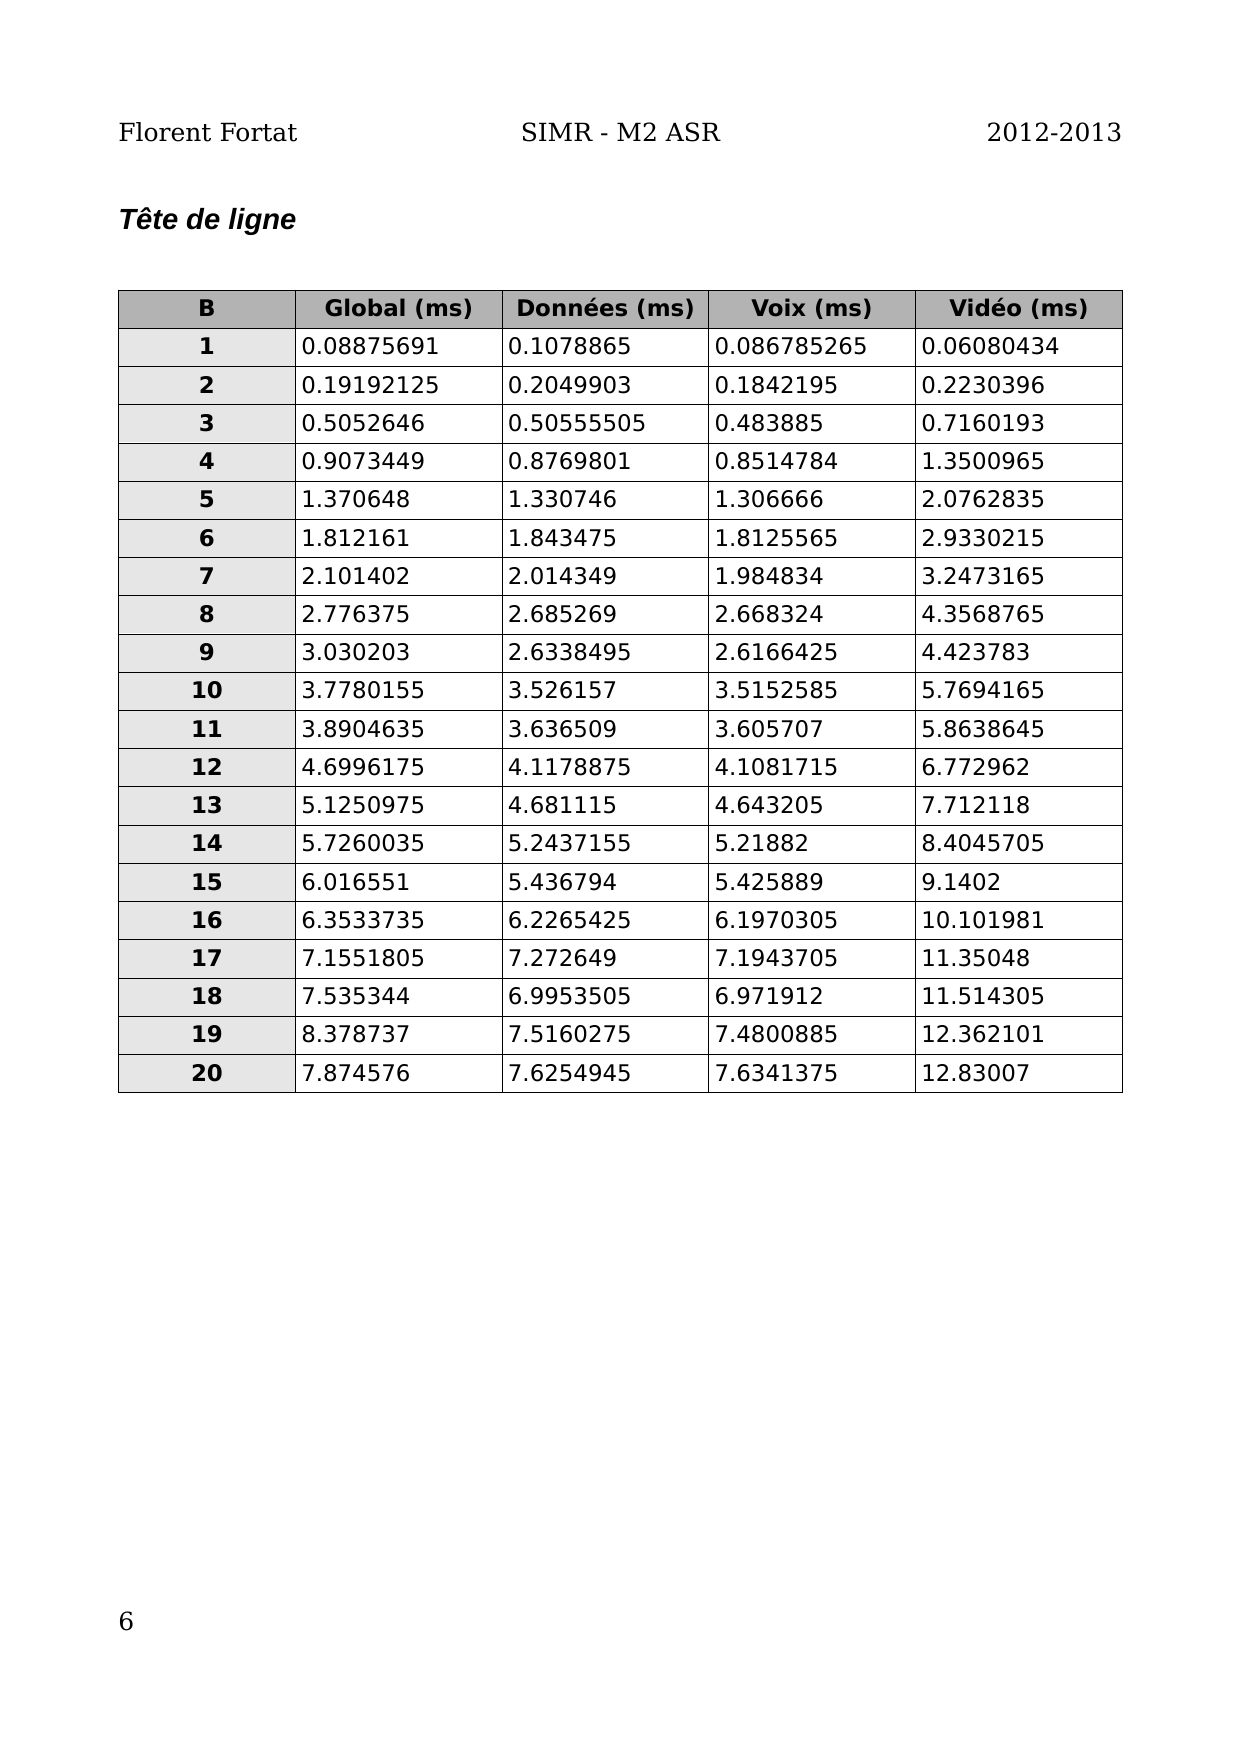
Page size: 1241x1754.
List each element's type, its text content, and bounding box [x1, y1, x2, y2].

table_cell 7.5160275 [503, 1017, 708, 1054]
table_cell 2.776375 [296, 596, 502, 633]
table_cell 1.370648 [296, 482, 502, 519]
table_cell 13 [119, 787, 295, 825]
table_cell 11.35048 [916, 940, 1122, 978]
table_cell 7.874576 [296, 1055, 502, 1092]
table_cell 6.3533735 [296, 902, 502, 939]
table_cell 2.685269 [503, 596, 708, 633]
subtitle Tête de ligne [118, 202, 1122, 235]
table_cell 1.8125565 [709, 520, 915, 557]
table_cell 4.643205 [709, 787, 915, 825]
table_cell 4.6996175 [296, 749, 502, 786]
table_cell 1.812161 [296, 520, 502, 557]
table_cell 3.526157 [503, 673, 708, 710]
table_cell 18 [119, 979, 295, 1016]
table_cell 0.08875691 [296, 329, 502, 366]
table_cell 0.5052646 [296, 405, 502, 442]
table_cell 4 [119, 444, 295, 481]
table_cell 0.2230396 [916, 367, 1122, 404]
table_cell 3.605707 [709, 711, 915, 748]
table_cell 0.1078865 [503, 329, 708, 366]
table_cell 0.8514784 [709, 444, 915, 481]
table_cell 2.6166425 [709, 635, 915, 672]
table_cell 8.378737 [296, 1017, 502, 1054]
table_cell 6.2265425 [503, 902, 708, 939]
table_cell 11 [119, 711, 295, 748]
table_cell 3.030203 [296, 635, 502, 672]
table_cell 8.4045705 [916, 826, 1122, 863]
table_cell 2.6338495 [503, 635, 708, 672]
table_cell 5.2437155 [503, 826, 708, 863]
table_cell 6.016551 [296, 864, 502, 901]
table_cell 6.9953505 [503, 979, 708, 1016]
table_cell 5.21882 [709, 826, 915, 863]
table_cell 7.535344 [296, 979, 502, 1016]
table_cell 8 [119, 596, 295, 633]
table_cell 4.423783 [916, 635, 1122, 672]
table_header Voix (ms) [709, 291, 915, 328]
table_cell 14 [119, 826, 295, 863]
table_cell 0.9073449 [296, 444, 502, 481]
table_cell 3.8904635 [296, 711, 502, 748]
table_cell 2 [119, 367, 295, 404]
table_cell 6 [119, 520, 295, 557]
table_cell 4.1081715 [709, 749, 915, 786]
table_cell 15 [119, 864, 295, 901]
table_cell 6.971912 [709, 979, 915, 1016]
table_cell 12.362101 [916, 1017, 1122, 1054]
table_header Vidéo (ms) [916, 291, 1122, 328]
table_cell 9.1402 [916, 864, 1122, 901]
table_cell 2.0762835 [916, 482, 1122, 519]
table_cell 0.8769801 [503, 444, 708, 481]
table_cell 5.1250975 [296, 787, 502, 825]
table_cell 1.3500965 [916, 444, 1122, 481]
table_cell 1.984834 [709, 558, 915, 595]
table_cell 0.7160193 [916, 405, 1122, 442]
table_cell 12.83007 [916, 1055, 1122, 1092]
table_cell 2.014349 [503, 558, 708, 595]
table_cell 5.7260035 [296, 826, 502, 863]
table_cell 0.483885 [709, 405, 915, 442]
table_cell 0.50555505 [503, 405, 708, 442]
table_cell 12 [119, 749, 295, 786]
table_cell 1.843475 [503, 520, 708, 557]
table_cell 7.1943705 [709, 940, 915, 978]
table_cell 5.436794 [503, 864, 708, 901]
table_cell 7.6254945 [503, 1055, 708, 1092]
table_cell 7.712118 [916, 787, 1122, 825]
table_cell 7.6341375 [709, 1055, 915, 1092]
table_cell 4.1178875 [503, 749, 708, 786]
table_cell 10 [119, 673, 295, 710]
table_cell 1.330746 [503, 482, 708, 519]
table_cell 5 [119, 482, 295, 519]
table_cell 6.772962 [916, 749, 1122, 786]
table_cell 2.9330215 [916, 520, 1122, 557]
table_cell 1.306666 [709, 482, 915, 519]
table_cell 7 [119, 558, 295, 595]
table_cell 0.2049903 [503, 367, 708, 404]
table_cell 0.06080434 [916, 329, 1122, 366]
table_cell 0.19192125 [296, 367, 502, 404]
table_cell 3.2473165 [916, 558, 1122, 595]
table_cell 0.086785265 [709, 329, 915, 366]
table_cell 0.1842195 [709, 367, 915, 404]
table_cell 4.681115 [503, 787, 708, 825]
table_cell 19 [119, 1017, 295, 1054]
table_cell 7.4800885 [709, 1017, 915, 1054]
table_cell 7.1551805 [296, 940, 502, 978]
table_cell 9 [119, 635, 295, 672]
table_cell 3.7780155 [296, 673, 502, 710]
table_cell 7.272649 [503, 940, 708, 978]
table_cell 10.101981 [916, 902, 1122, 939]
table_header Données (ms) [503, 291, 708, 328]
table_cell 1 [119, 329, 295, 366]
table_cell 20 [119, 1055, 295, 1092]
table_cell 2.101402 [296, 558, 502, 595]
table_cell 3.5152585 [709, 673, 915, 710]
table_header B [119, 291, 295, 328]
table_cell 3.636509 [503, 711, 708, 748]
table_cell 4.3568765 [916, 596, 1122, 633]
table_cell 5.425889 [709, 864, 915, 901]
table_cell 2.668324 [709, 596, 915, 633]
table_cell 5.7694165 [916, 673, 1122, 710]
table_cell 6.1970305 [709, 902, 915, 939]
table_cell 17 [119, 940, 295, 978]
table_cell 3 [119, 405, 295, 442]
table_cell 16 [119, 902, 295, 939]
table_cell 5.8638645 [916, 711, 1122, 748]
table_header Global (ms) [296, 291, 502, 328]
table_cell 11.514305 [916, 979, 1122, 1016]
